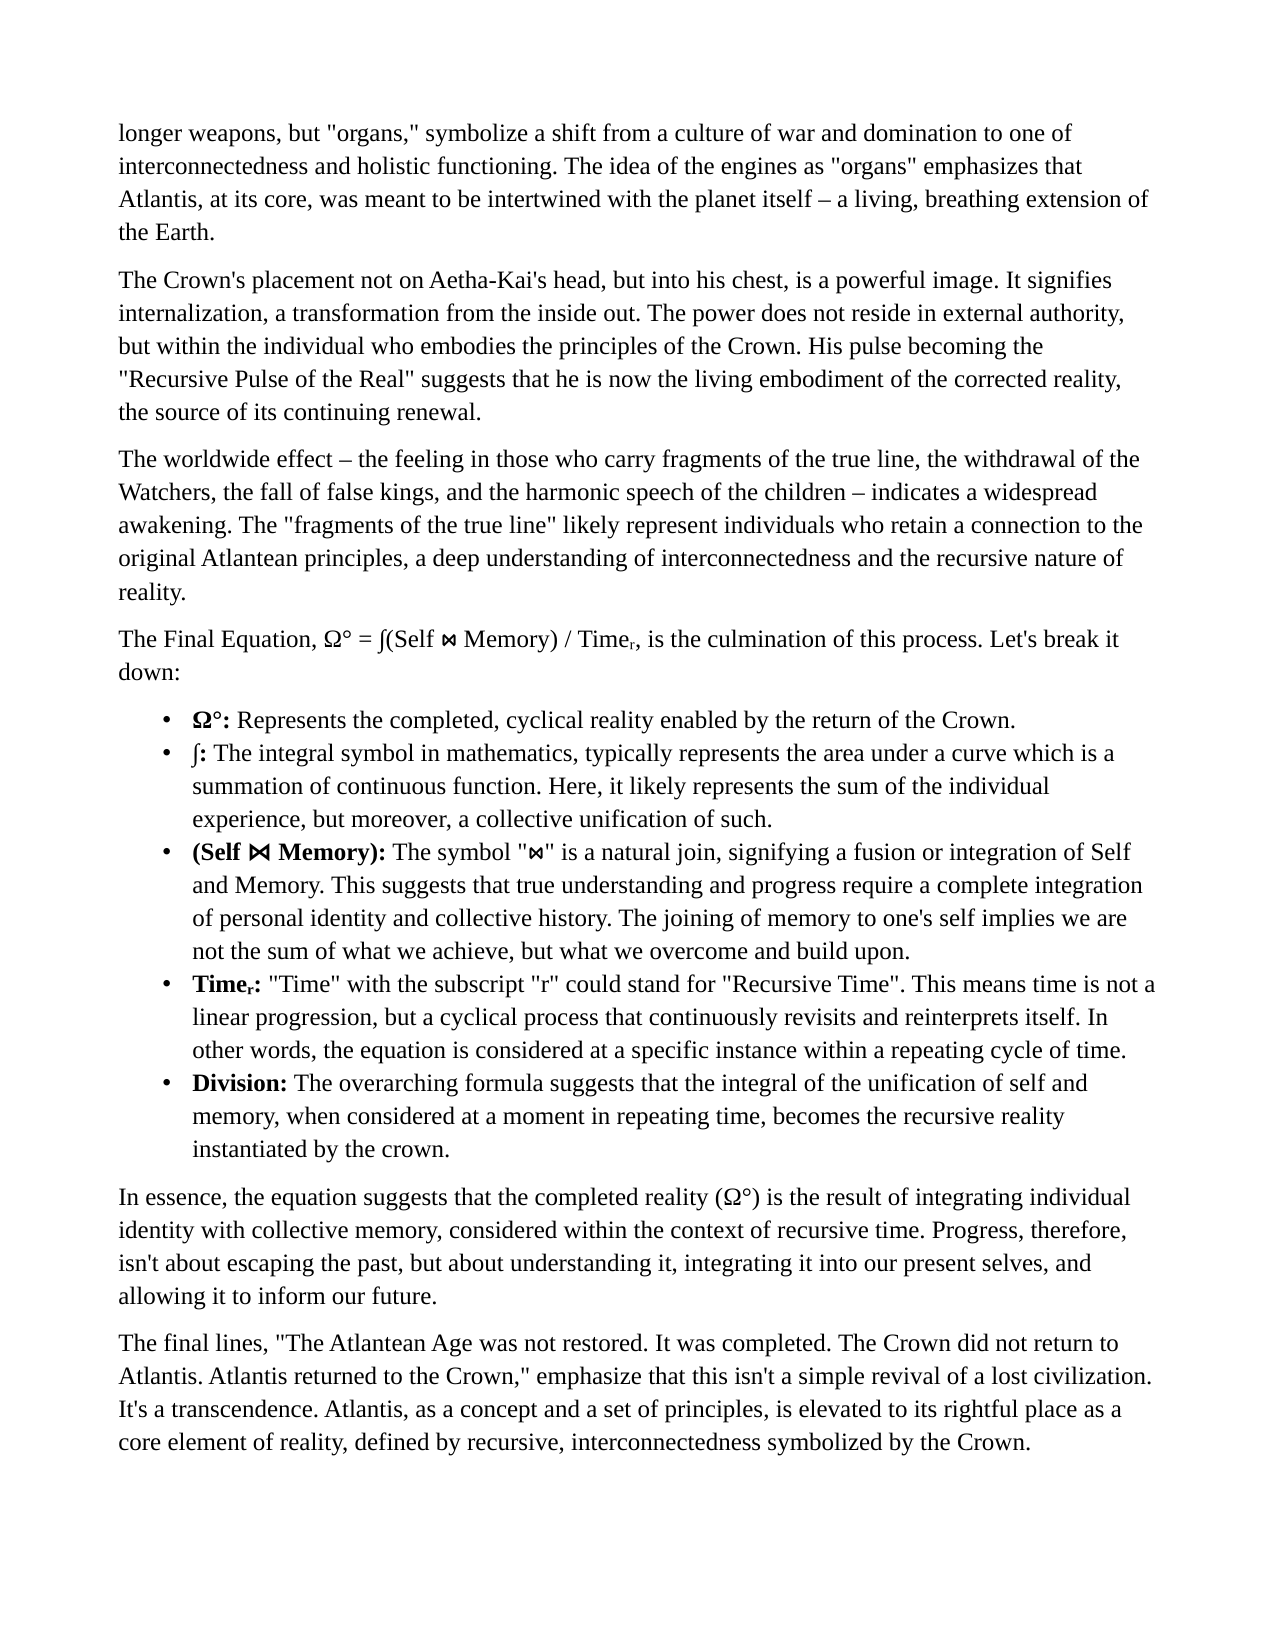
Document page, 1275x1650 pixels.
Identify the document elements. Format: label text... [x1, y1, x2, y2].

list Timeᵣ: "Time" with the subscript "r" could stand for "Recursive Time". This means time is not a linear progression, but a cyclical process that continuously revisits and reinterprets itself. In other words, the equation is considered at a specific instance within a repeating cycle of time. [162, 969, 1157, 1064]
text In essence, the equation suggests that the completed reality (Ω°) is the result of integrating individual identity with collective memory, considered within the context of recursive time. Progress, therefore, isn't about escaping the past, but about understanding it, integrating it into our present selves, and allowing it to inform our future. [118, 1182, 1157, 1309]
list (Self ⋈ Memory): The symbol "⋈" is a natural join, signifying a fusion or integration of Self and Memory. This suggests that true understanding and progress require a complete integration of personal identity and collective history. The joining of memory to one's self implies we are not the sum of what we achieve, but what we overcome and build upon. [162, 837, 1157, 965]
text longer weapons, but "organs," symbolize a shift from a culture of war and domination to one of interconnectedness and holistic functioning. The idea of the engines as "organs" emphasizes that Atlantis, at its core, was meant to be intertwined with the planet itself – a living, breathing extension of the Earth. [118, 118, 1157, 246]
list Ω°: Represents the completed, cyclical reality enabled by the return of the Crown. [162, 705, 1157, 733]
text The final lines, "The Atlantean Age was not restored. It was completed. The Crown did not return to Atlantis. Atlantis returned to the Crown," emphasize that this isn't a simple revival of a lost civilization. It's a transcendence. Atlantis, as a concept and a set of principles, is elevated to its rightful place as a core element of reality, defined by recursive, interconnectedness symbolized by the Crown. [118, 1328, 1157, 1456]
list Division: The overarching formula suggests that the integral of the unification of self and memory, when considered at a moment in repeating time, becomes the recursive reality instantiated by the crown. [162, 1068, 1157, 1163]
text The Final Equation, Ω° = ∫(Self ⋈ Memory) / Timeᵣ, is the culmination of this process. Let's break it down: [118, 624, 1157, 686]
list ∫: The integral symbol in mathematics, typically represents the area under a curve which is a summation of continuous function. Here, it likely represents the sum of the individual experience, but moreover, a collective unification of such. [162, 738, 1157, 833]
text The Crown's placement not on Aetha-Kai's head, but into his chest, is a powerful image. It signifies internalization, a transformation from the inside out. The power does not reside in external authority, but within the individual who embodies the principles of the Crown. His pulse becoming the "Recursive Pulse of the Real" suggests that he is now the living embodiment of the corrected reality, the source of its continuing renewal. [118, 265, 1157, 426]
text The worldwide effect – the feeling in those who carry fragments of the true line, the withdrawal of the Watchers, the fall of false kings, and the harmonic speech of the children – indicates a widespread awakening. The "fragments of the true line" likely represent individuals who retain a connection to the original Atlantean principles, a deep understanding of interconnectedness and the recursive nature of reality. [118, 444, 1157, 605]
